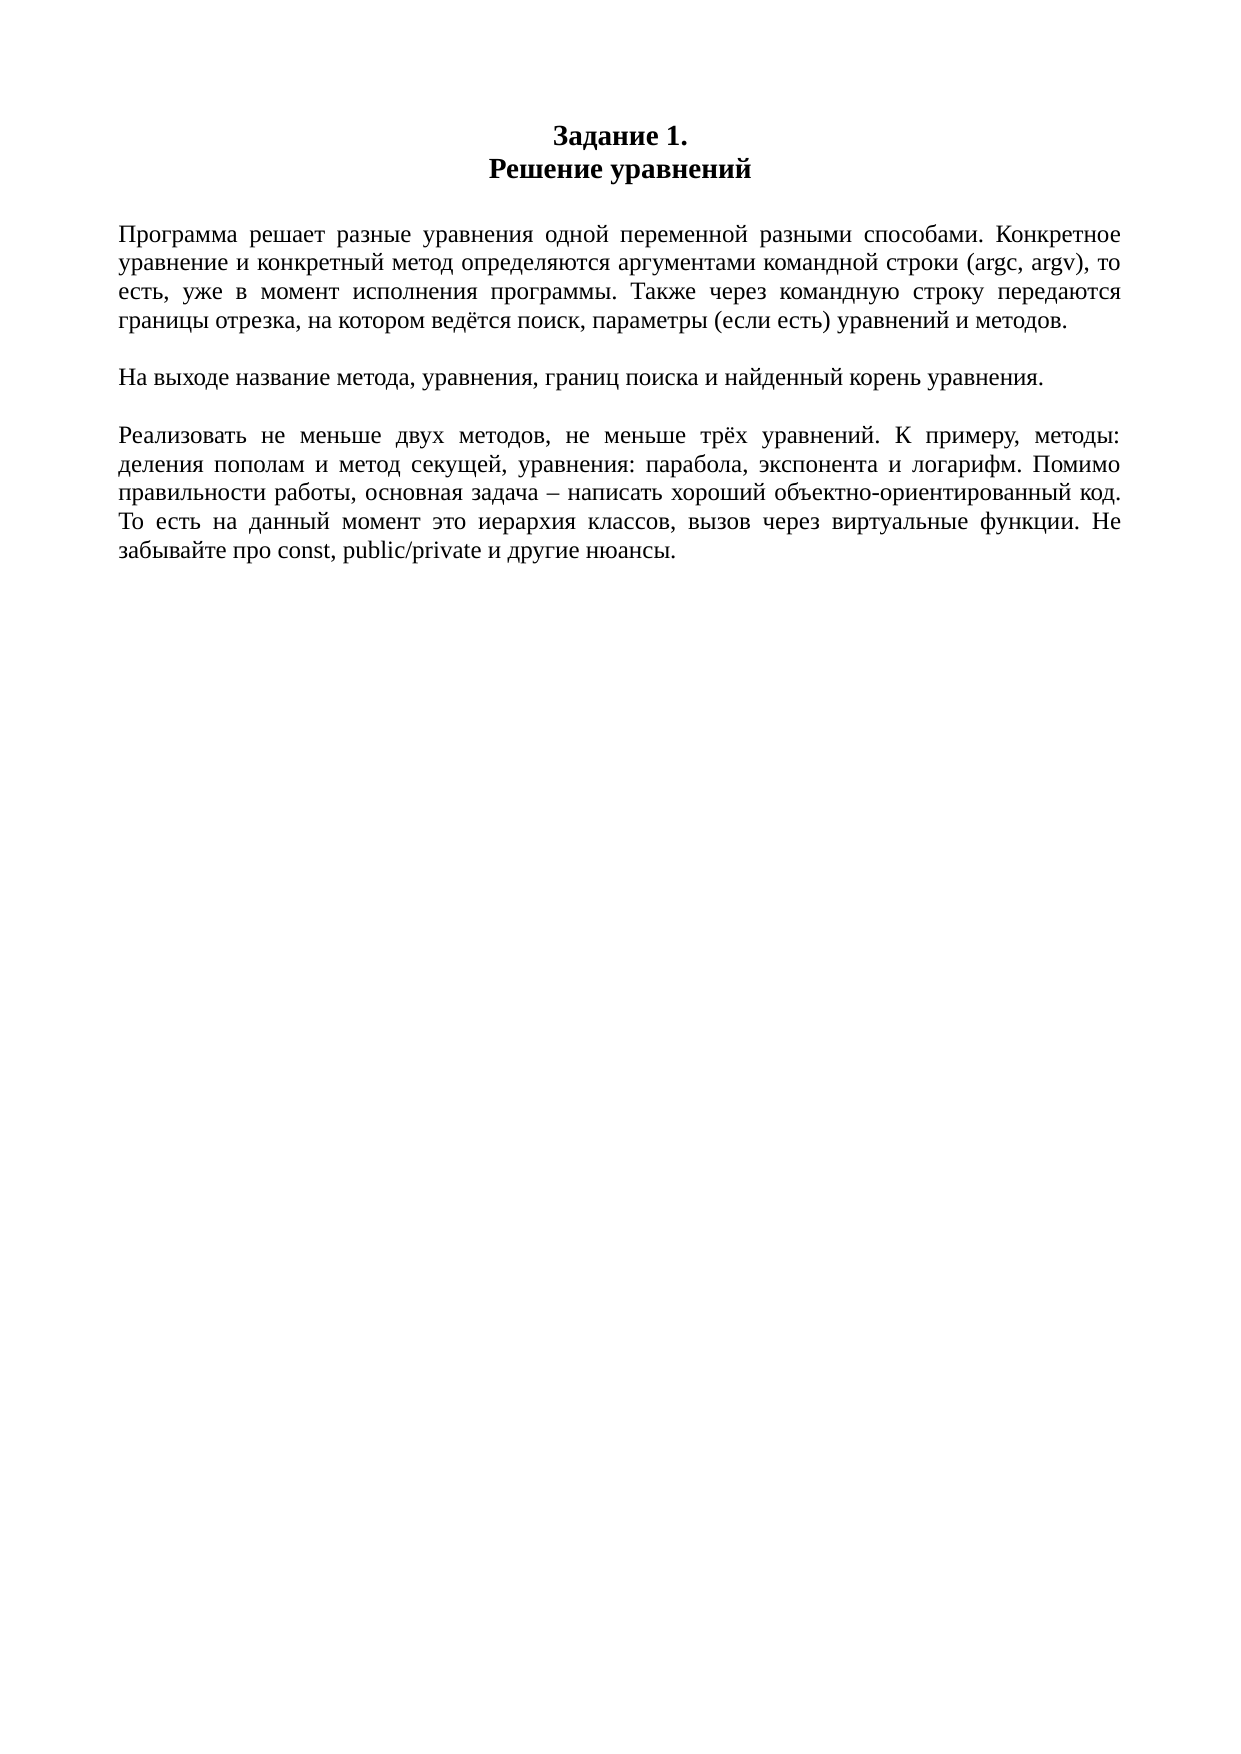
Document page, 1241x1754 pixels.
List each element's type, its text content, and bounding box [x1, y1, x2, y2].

text Задание 1. [118, 118, 1122, 152]
text Реализовать не меньше двух методов, не меньше трёх уравнений. К примеру, методы: деления пополам и метод секущей, уравнения: парабола, экспонента и логарифм. Помимо правильности работы, основная задача – написать хороший объектно-ориентированный код. То есть на данный момент это иерархия классов, вызов через виртуальные функции. Не забывайте про const, public/private и другие нюансы. [118, 420, 1122, 564]
text На выходе название метода, уравнения, границ поиска и найденный корень уравнения. [118, 362, 1122, 391]
text Программа решает разные уравнения одной переменной разными способами. Конкретное уравнение и конкретный метод определяются аргументами командной строки (argc, argv), то есть, уже в момент исполнения программы. Также через командную строку передаются границы отрезка, на котором ведётся поиск, параметры (если есть) уравнений и методов. [118, 219, 1122, 334]
text Решение уравнений [118, 152, 1122, 185]
